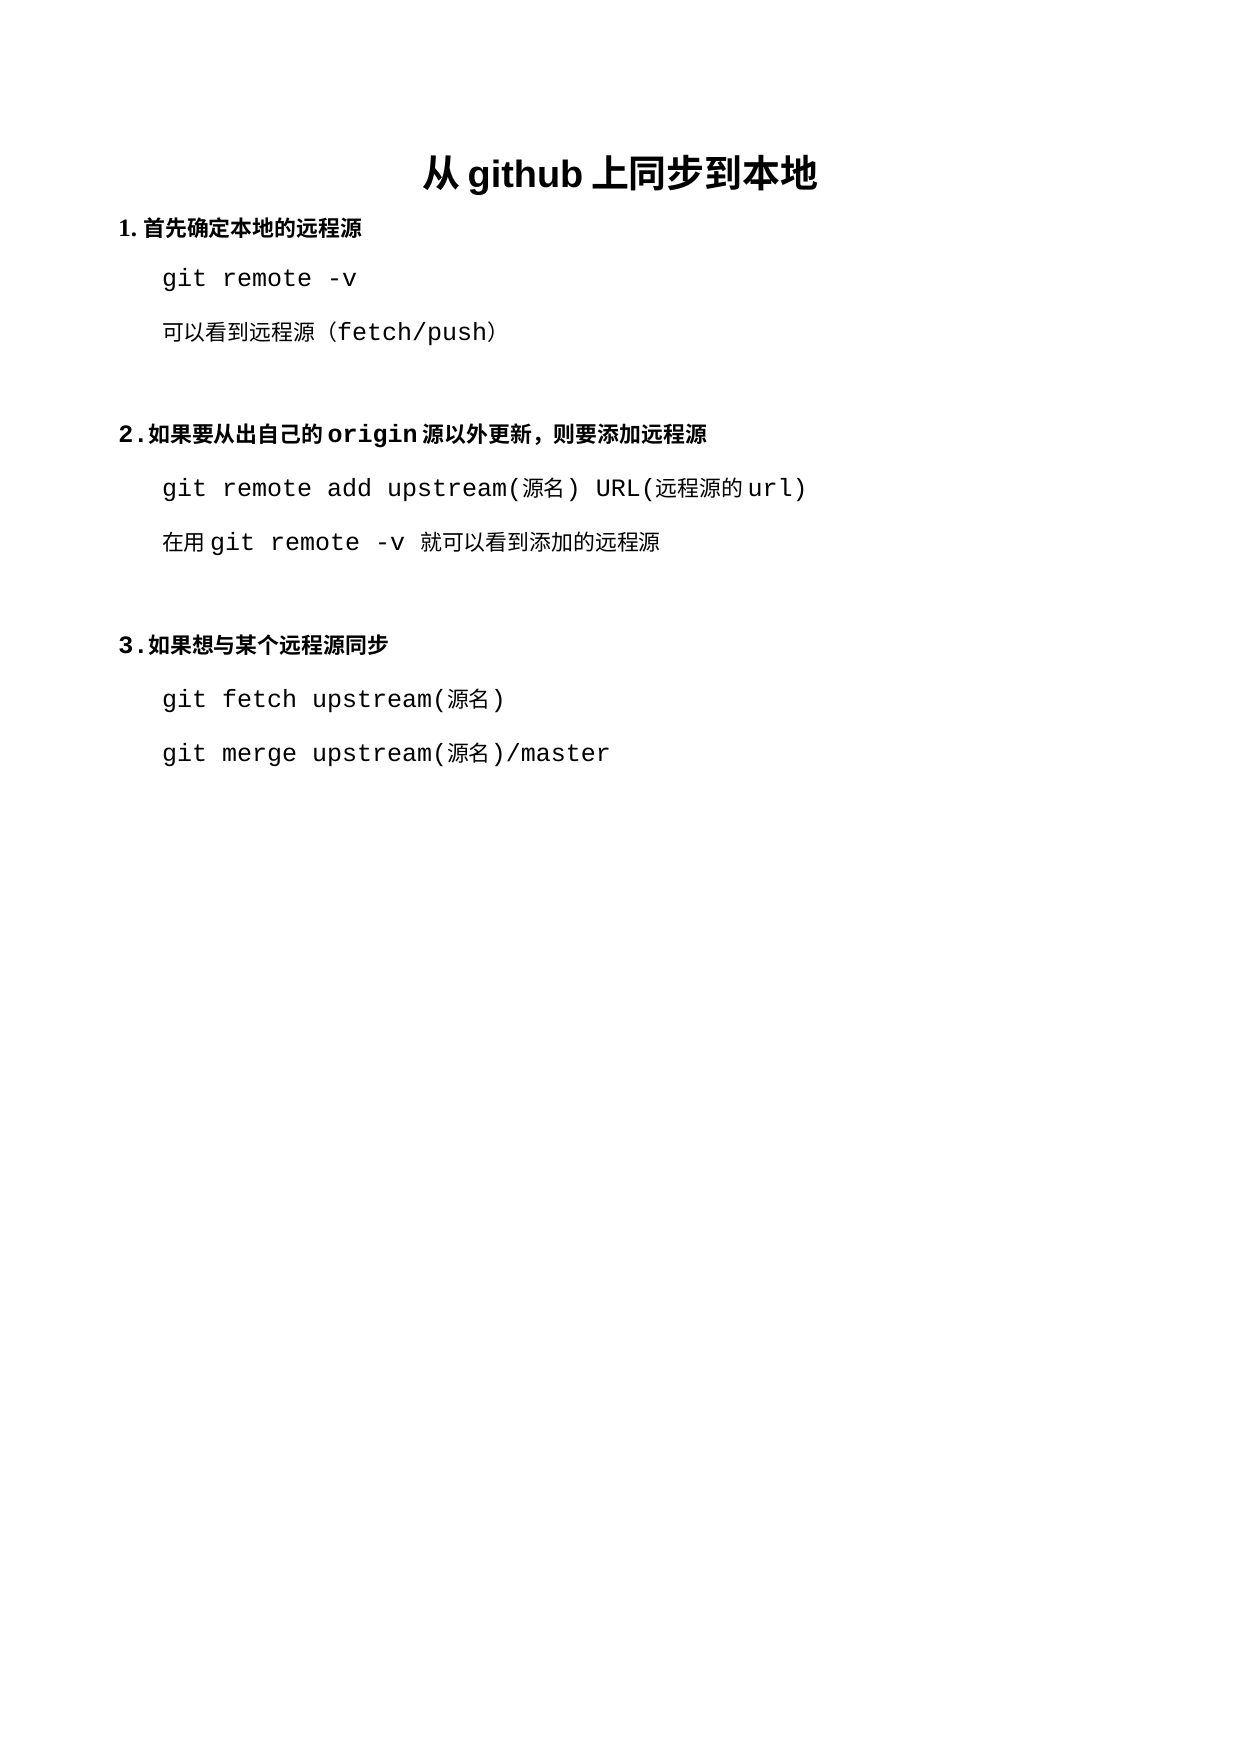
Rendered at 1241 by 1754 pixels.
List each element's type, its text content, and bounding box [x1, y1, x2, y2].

text 2.如果要从出自己的origin源以外更新，则要添加远程源 [118, 417, 1122, 450]
text git remote add upstream(源名) URL(远程源的url) [118, 471, 1122, 504]
text git remote -v [118, 263, 1122, 294]
text git merge upstream(源名)/master [118, 736, 1122, 769]
text git fetch upstream(源名) [118, 682, 1122, 715]
text 3.如果想与某个远程源同步 [118, 628, 1122, 661]
subtitle 从github上同步到本地 [118, 143, 1122, 198]
text 在用git remote -v 就可以看到添加的远程源 [118, 525, 1122, 558]
text 可以看到远程源（fetch/push） [118, 314, 1122, 347]
text 1. 首先确定本地的远程源 [118, 211, 1122, 242]
